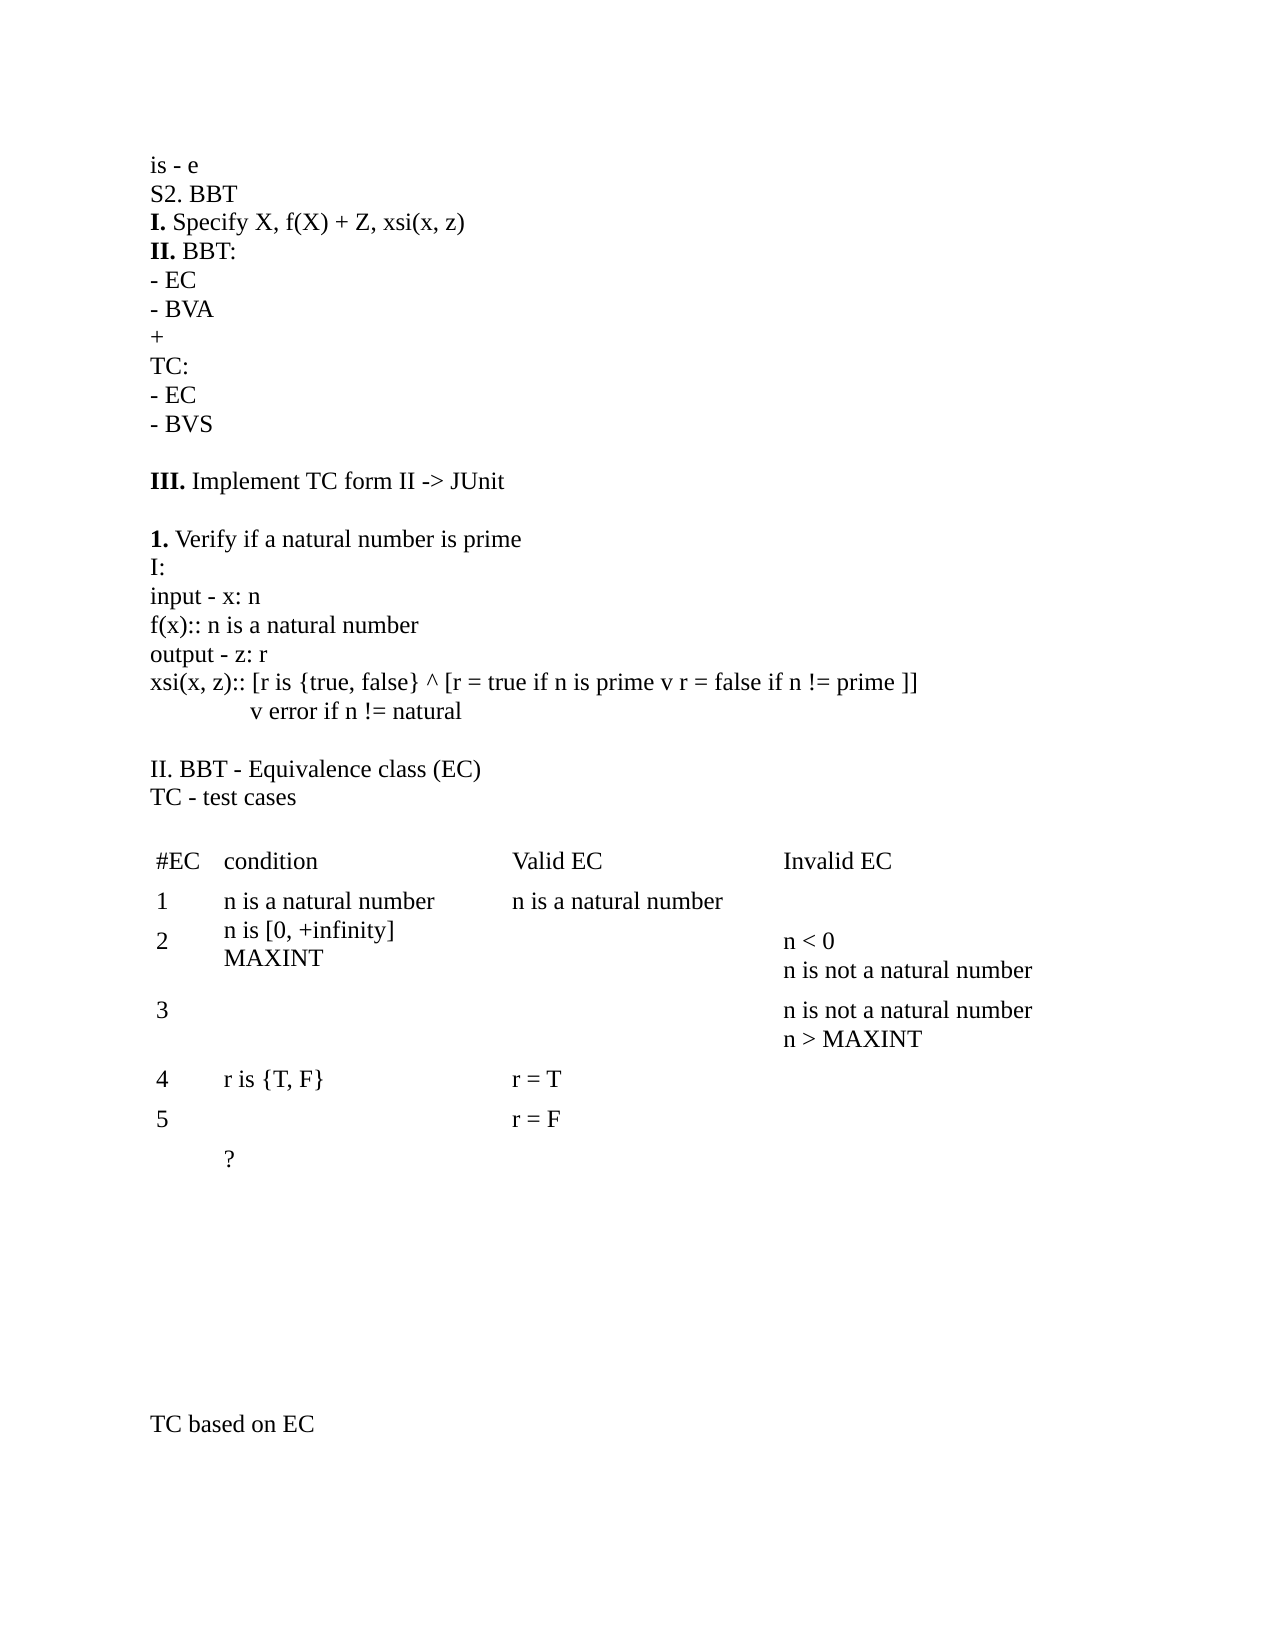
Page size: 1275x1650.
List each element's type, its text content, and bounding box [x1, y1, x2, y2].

text III. Implement TC form II -> JUnit [150, 466, 1125, 495]
table_cell [777, 1139, 1125, 1179]
text is - e [150, 150, 1125, 179]
text I: [150, 552, 1125, 581]
text - EC [150, 380, 1125, 409]
text - EC [150, 265, 1125, 294]
text + [150, 322, 1125, 351]
text S2. BBT [150, 179, 1125, 207]
text I. Specify X, f(X) + Z, xsi(x, z) [150, 207, 1125, 236]
table_header Invalid EC [777, 840, 1125, 880]
table_cell n is a natural number n is [0, +infinity] MAXINT [218, 880, 506, 1058]
table_cell 1 [150, 880, 218, 920]
table_header Valid EC [506, 840, 777, 880]
table_cell [506, 1139, 777, 1179]
table_cell 5 [150, 1099, 218, 1139]
table_cell ? [218, 1139, 506, 1179]
text output - z: r [150, 639, 1125, 667]
table_cell 4 [150, 1058, 218, 1098]
table_cell 3 [150, 989, 218, 1058]
table_cell r = F [506, 1099, 777, 1139]
text - BVS [150, 409, 1125, 437]
table_cell [506, 920, 777, 989]
text - BVA [150, 294, 1125, 322]
table_cell [777, 1099, 1125, 1139]
text TC: [150, 351, 1125, 380]
table_cell n < 0 n is not a natural number [777, 920, 1125, 989]
text TC based on EC [150, 1409, 1125, 1438]
table_cell [777, 1058, 1125, 1098]
text input - x: n [150, 581, 1125, 610]
text v error if n != natural [150, 696, 1125, 725]
text TC - test cases [150, 782, 1125, 811]
table_cell 2 [150, 920, 218, 989]
table_header #EC [150, 840, 218, 880]
text 1. Verify if a natural number is prime [150, 524, 1125, 552]
text f(x):: n is a natural number [150, 610, 1125, 639]
table_cell r = T [506, 1058, 777, 1098]
text II. BBT - Equivalence class (EC) [150, 754, 1125, 782]
table_cell [777, 880, 1125, 920]
table_cell [506, 989, 777, 1058]
table_cell [150, 1139, 218, 1179]
text xsi(x, z):: [r is {true, false} ^ [r = true if n is prime v r = false if n != prime ]] [150, 667, 1125, 696]
table_cell n is a natural number [506, 880, 777, 920]
table_cell r is {T, F} [218, 1058, 506, 1139]
table_cell n is not a natural number n > MAXINT [777, 989, 1125, 1058]
text II. BBT: [150, 236, 1125, 265]
table_header condition [218, 840, 506, 880]
